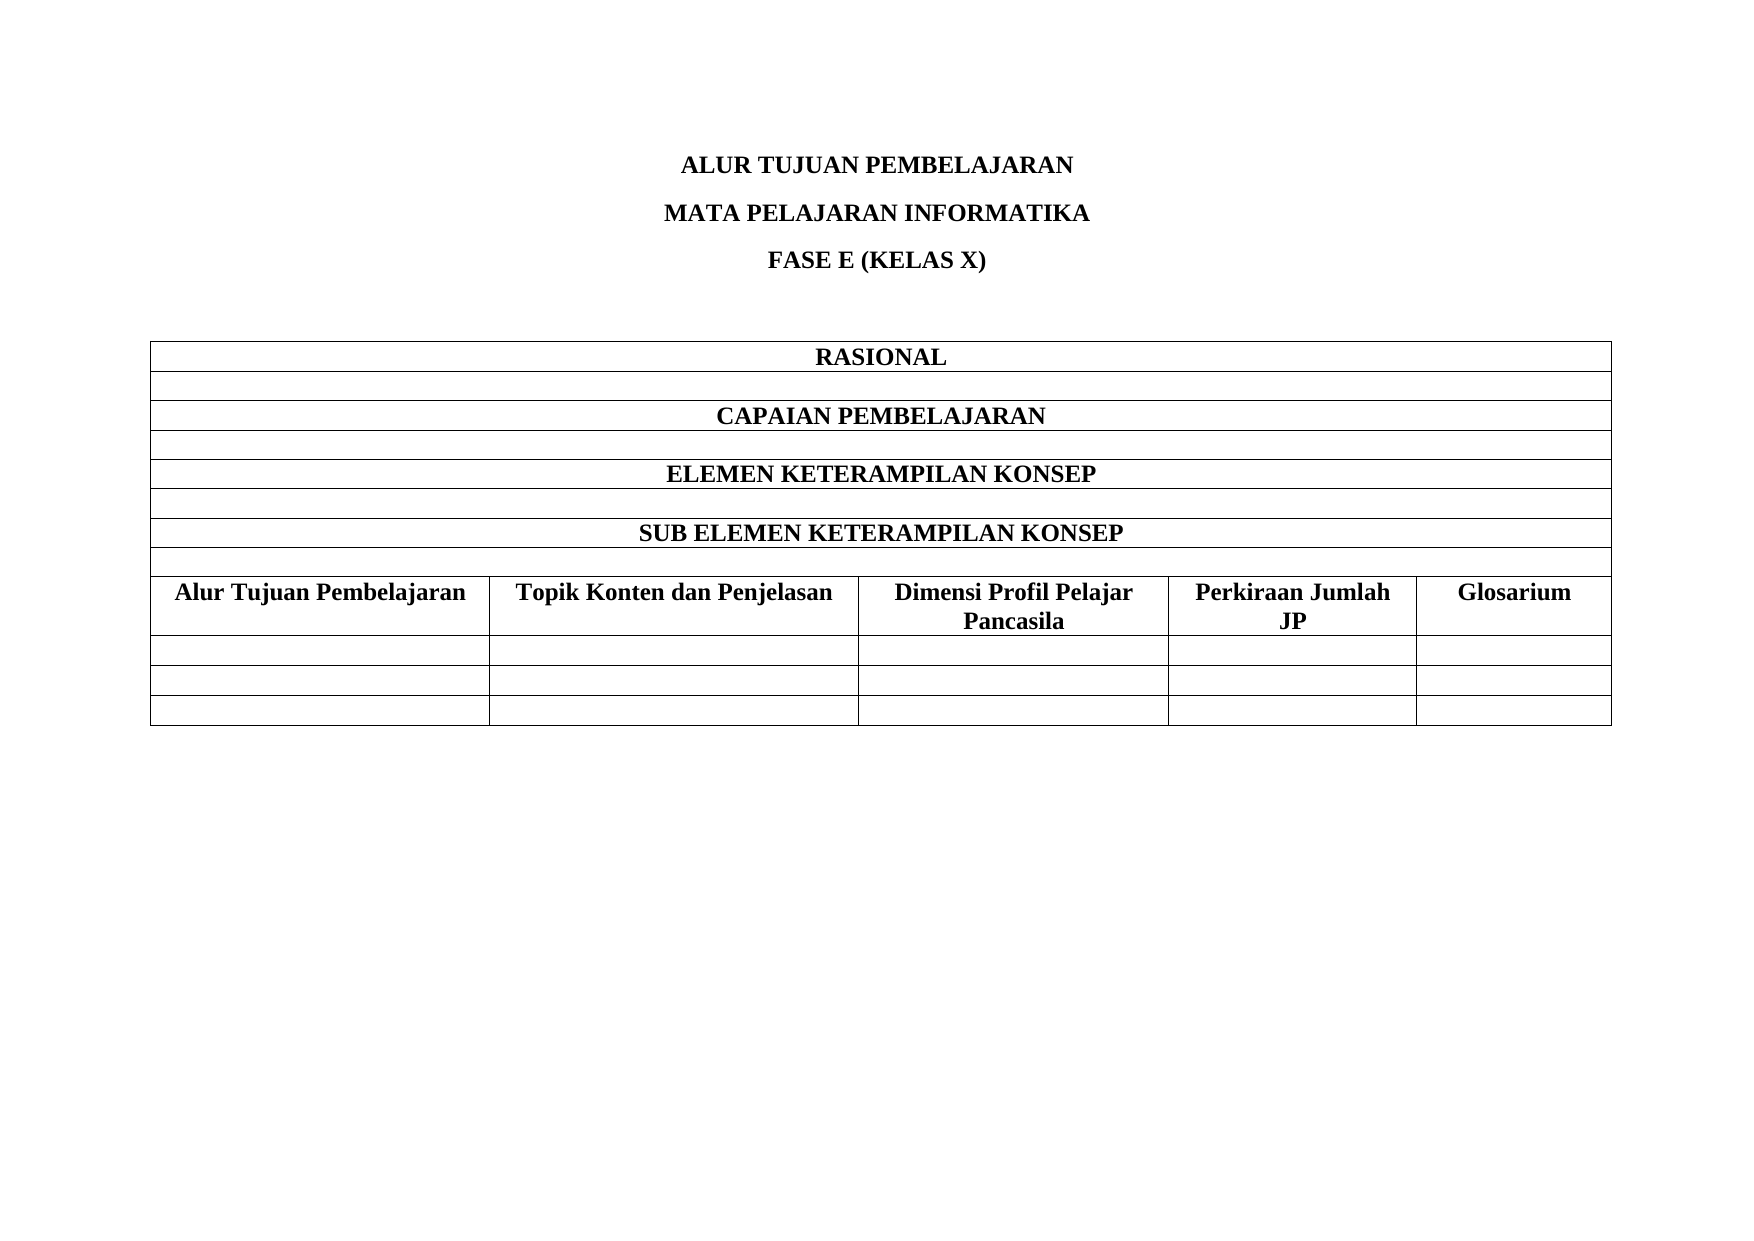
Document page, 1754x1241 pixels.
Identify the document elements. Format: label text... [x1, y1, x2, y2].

table_cell ELEMEN KETERAMPILAN KONSEP [151, 460, 1611, 488]
table_cell [1169, 666, 1416, 695]
table_cell [859, 636, 1168, 665]
table_cell Glosarium [1417, 577, 1611, 635]
table_cell [1417, 666, 1611, 695]
table_cell [151, 666, 489, 695]
table_cell Alur Tujuan Pembelajaran [151, 577, 489, 635]
table_cell [1169, 696, 1416, 725]
table_header RASIONAL [151, 342, 1611, 371]
table_cell [1417, 696, 1611, 725]
text ALUR TUJUAN PEMBELAJARAN [150, 150, 1604, 179]
table_cell Perkiraan Jumlah JP [1169, 577, 1416, 635]
table_cell [151, 636, 489, 665]
table_cell Topik Konten dan Penjelasan [490, 577, 858, 635]
table_cell [151, 548, 1611, 576]
table_cell CAPAIAN PEMBELAJARAN [151, 401, 1611, 429]
table_cell [151, 696, 489, 725]
table_cell [490, 666, 858, 695]
table_cell [490, 696, 858, 725]
table_cell [1169, 636, 1416, 665]
table_cell [490, 636, 858, 665]
table_cell [151, 489, 1611, 517]
text FASE E (KELAS X) [150, 245, 1604, 274]
table_cell [859, 666, 1168, 695]
table_cell [151, 372, 1611, 400]
table_cell SUB ELEMEN KETERAMPILAN KONSEP [151, 519, 1611, 547]
table_cell [151, 431, 1611, 458]
table_cell [1417, 636, 1611, 665]
text MATA PELAJARAN INFORMATIKA [150, 198, 1604, 226]
table_cell Dimensi Profil Pelajar Pancasila [859, 577, 1168, 635]
table_cell [859, 696, 1168, 725]
